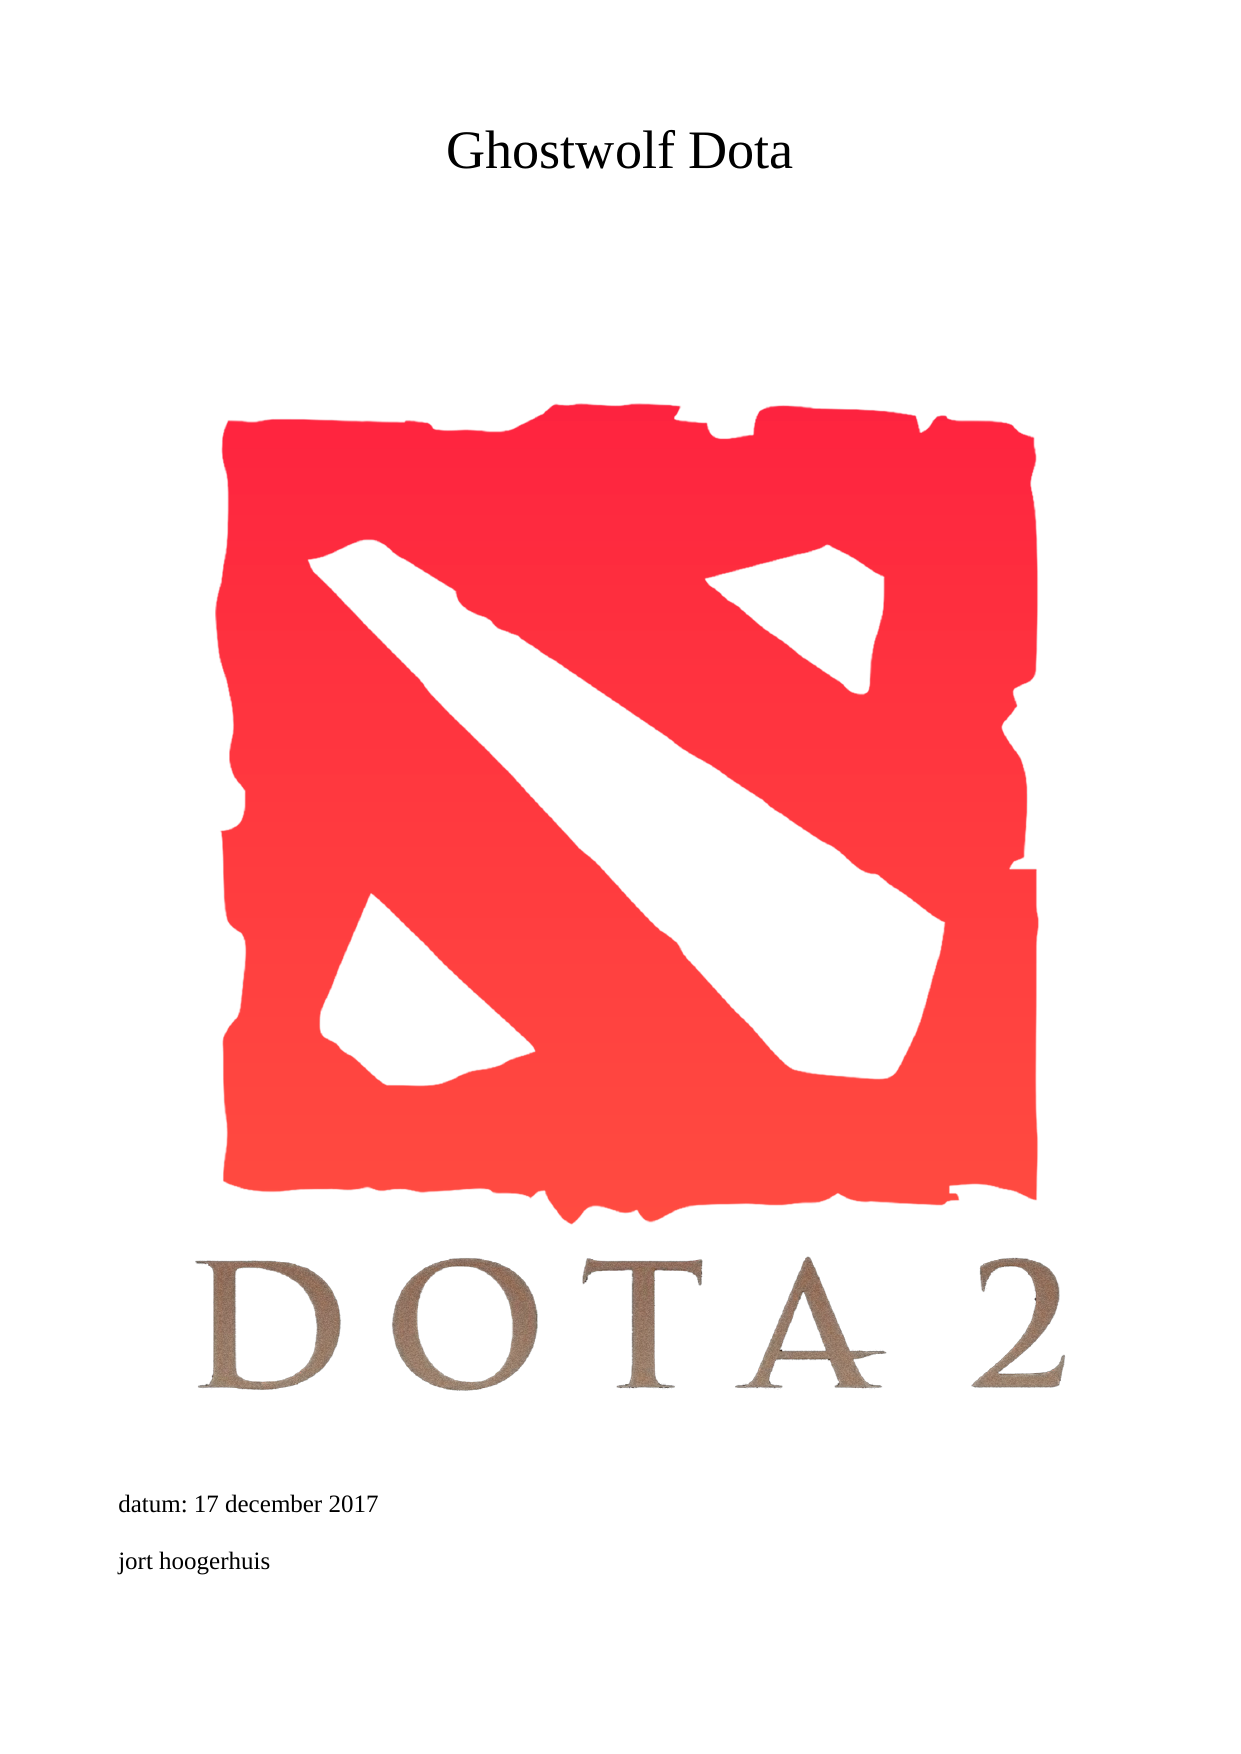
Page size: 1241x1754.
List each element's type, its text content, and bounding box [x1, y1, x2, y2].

text jort hoogerhuis [118, 1546, 1122, 1575]
text Ghostwolf Dota [118, 118, 1122, 180]
picture [126, 398, 1130, 1403]
text datum: 17 december 2017 [118, 1489, 1122, 1517]
